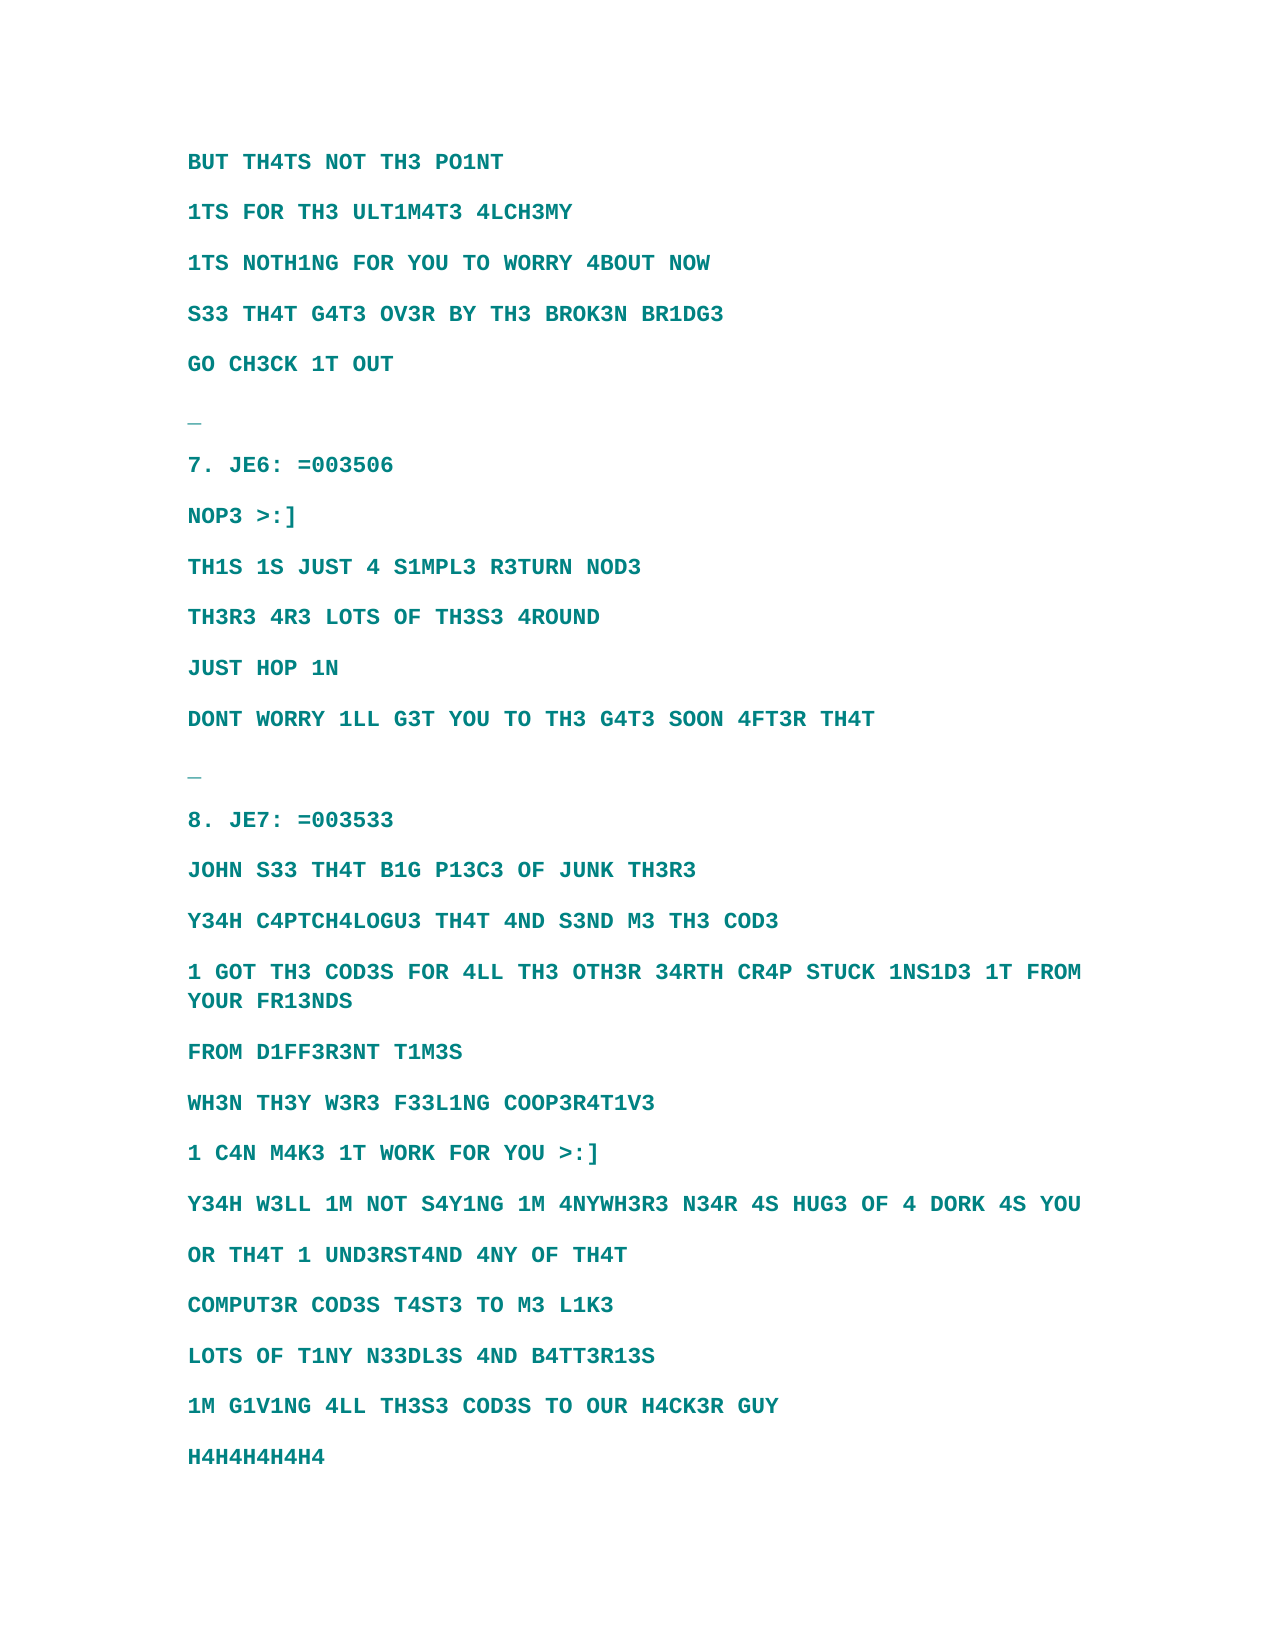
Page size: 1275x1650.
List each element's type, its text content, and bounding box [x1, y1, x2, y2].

text Y34H W3LL 1M NOT S4Y1NG 1M 4NYWH3R3 N34R 4S HUG3 OF 4 DORK 4S YOU [187, 1192, 1087, 1218]
text BUT TH4TS NOT TH3 PO1NT [187, 150, 1087, 176]
text GO CH3CK 1T OUT [187, 352, 1087, 378]
text 1 C4N M4K3 1T WORK FOR YOU >:] [187, 1142, 1087, 1168]
text S33 TH4T G4T3 OV3R BY TH3 BROK3N BR1DG3 [187, 302, 1087, 328]
text 1M G1V1NG 4LL TH3S3 COD3S TO OUR H4CK3R GUY [187, 1395, 1087, 1421]
text 1TS FOR TH3 ULT1M4T3 4LCH3MY [187, 201, 1087, 227]
text JUST HOP 1N [187, 656, 1087, 682]
text NOP3 >:] [187, 504, 1087, 530]
text _ [187, 757, 1087, 783]
text DONT WORRY 1LL G3T YOU TO TH3 G4T3 SOON 4FT3R TH4T [187, 707, 1087, 733]
text COMPUT3R COD3S T4ST3 TO M3 L1K3 [187, 1293, 1087, 1319]
text 7. JE6: =003506 [187, 454, 1087, 480]
text WH3N TH3Y W3R3 F33L1NG COOP3R4T1V3 [187, 1091, 1087, 1117]
text FROM D1FF3R3NT T1M3S [187, 1040, 1087, 1066]
text LOTS OF T1NY N33DL3S 4ND B4TT3R13S [187, 1344, 1087, 1370]
text H4H4H4H4H4 [187, 1445, 1087, 1471]
text OR TH4T 1 UND3RST4ND 4NY OF TH4T [187, 1243, 1087, 1269]
text JOHN S33 TH4T B1G P13C3 OF JUNK TH3R3 [187, 859, 1087, 885]
text TH3R3 4R3 LOTS OF TH3S3 4ROUND [187, 606, 1087, 632]
text Y34H C4PTCH4LOGU3 TH4T 4ND S3ND M3 TH3 COD3 [187, 909, 1087, 935]
text TH1S 1S JUST 4 S1MPL3 R3TURN NOD3 [187, 555, 1087, 581]
text 8. JE7: =003533 [187, 808, 1087, 834]
text 1 GOT TH3 COD3S FOR 4LL TH3 OTH3R 34RTH CR4P STUCK 1NS1D3 1T FROM YOUR FR13NDS [187, 960, 1087, 1016]
text 1TS NOTH1NG FOR YOU TO WORRY 4BOUT NOW [187, 251, 1087, 277]
text _ [187, 403, 1087, 429]
